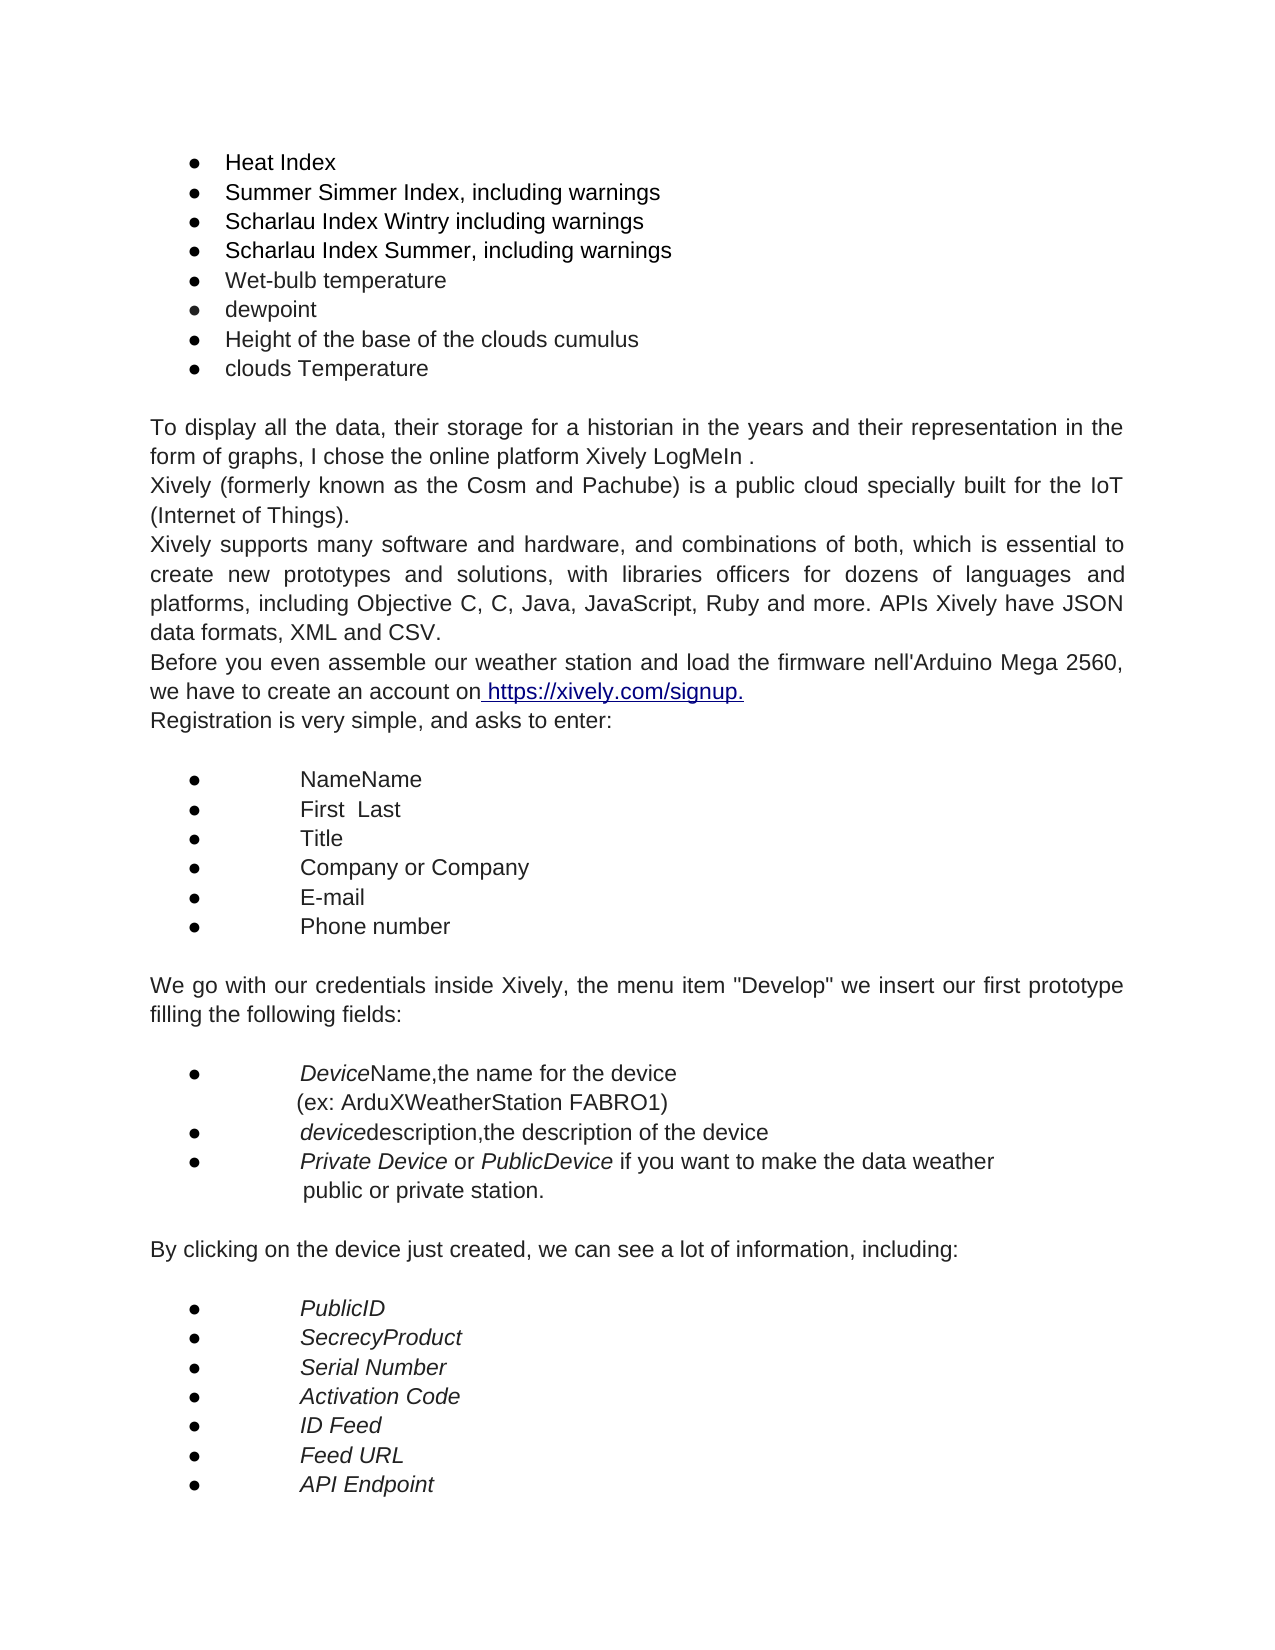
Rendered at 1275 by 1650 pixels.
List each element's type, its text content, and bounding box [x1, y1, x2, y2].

list Wet-bulb temperature [187, 267, 1125, 293]
list First Last [187, 796, 1125, 822]
list dewpoint [187, 297, 1125, 322]
list Scharlau Index Summer, including warnings [187, 238, 1125, 264]
text We go with our credentials inside Xively, the menu item "Develop" we insert our first prototype filling the following fields: [150, 972, 1125, 1027]
text public or private station. [150, 1178, 1125, 1204]
list Serial Number [187, 1354, 1125, 1380]
list Private Device or PublicDevice if you want to make the data weather [187, 1149, 1125, 1174]
text (ex: ArduXWeatherStation FABRO1) [150, 1090, 1125, 1116]
list Title [187, 826, 1125, 851]
list PublicID [187, 1296, 1125, 1321]
text By clicking on the device just created, we can see a lot of information, including: [150, 1237, 1125, 1262]
text Xively (formerly known as the Cosm and Pachube) is a public cloud specially built for the IoT (Internet of Things). [150, 473, 1125, 528]
list Company or Company [187, 855, 1125, 881]
list clouds Temperature [187, 356, 1125, 381]
list API Endpoint [187, 1472, 1125, 1497]
list DeviceName,the name for the device [187, 1061, 1125, 1086]
text Before you even assemble our weather station and load the firmware nell'Arduino Mega 2560, we have to create an account on https://xively.com/signup. [150, 649, 1125, 704]
list Feed URL [187, 1442, 1125, 1468]
list Phone number [187, 914, 1125, 939]
text Registration is very simple, and asks to enter: [150, 708, 1125, 734]
list Summer Simmer Index, including warnings [187, 179, 1125, 205]
list SecrecyProduct [187, 1325, 1125, 1351]
text To display all the data, their storage for a historian in the years and their representation in the form of graphs, I chose the online platform Xively LogMeIn . [150, 414, 1125, 469]
list NameName [187, 767, 1125, 792]
list Heat Index [187, 150, 1125, 176]
list ID Feed [187, 1413, 1125, 1439]
text Xively supports many software and hardware, and combinations of both, which is essential to create new prototypes and solutions, with libraries officers for dozens of languages ​​and platforms, including Objective C, C, Java, JavaScript, Ruby and more. APIs Xively have JSON data formats, XML and CSV. [150, 532, 1125, 646]
list Height of the base of the clouds cumulus [187, 326, 1125, 352]
list Scharlau Index Wintry including warnings [187, 209, 1125, 234]
list devicedescription,the description of the device [187, 1119, 1125, 1145]
list E-mail [187, 884, 1125, 910]
list Activation Code [187, 1384, 1125, 1409]
